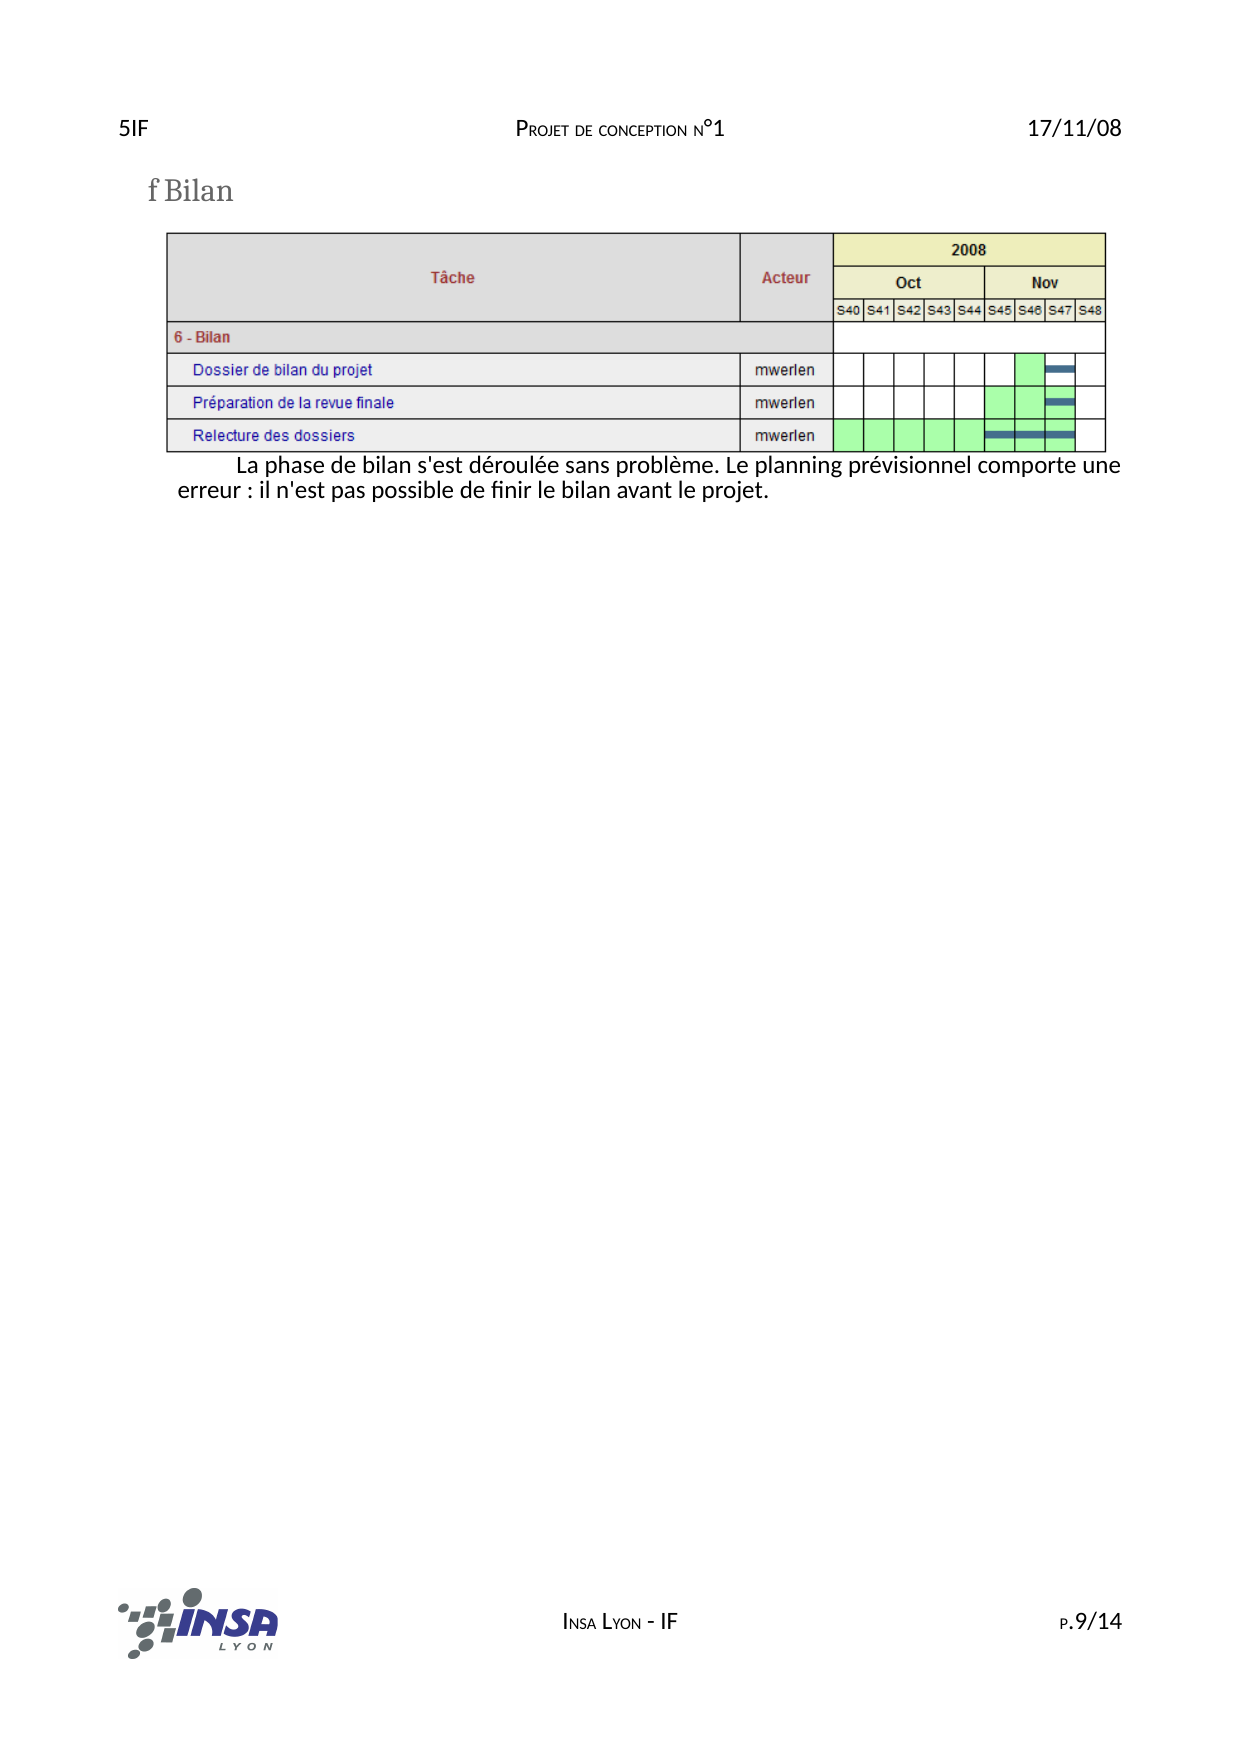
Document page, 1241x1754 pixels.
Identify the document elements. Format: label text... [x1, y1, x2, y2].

picture [118, 1588, 278, 1659]
text La phase de bilan s'est déroulée sans problème. Le planning prévisionnel comporte une erreur : il n'est pas possible de finir le bilan avant le projet. [177, 222, 1122, 505]
subtitle Bilan [118, 173, 1122, 210]
picture [164, 229, 1110, 455]
